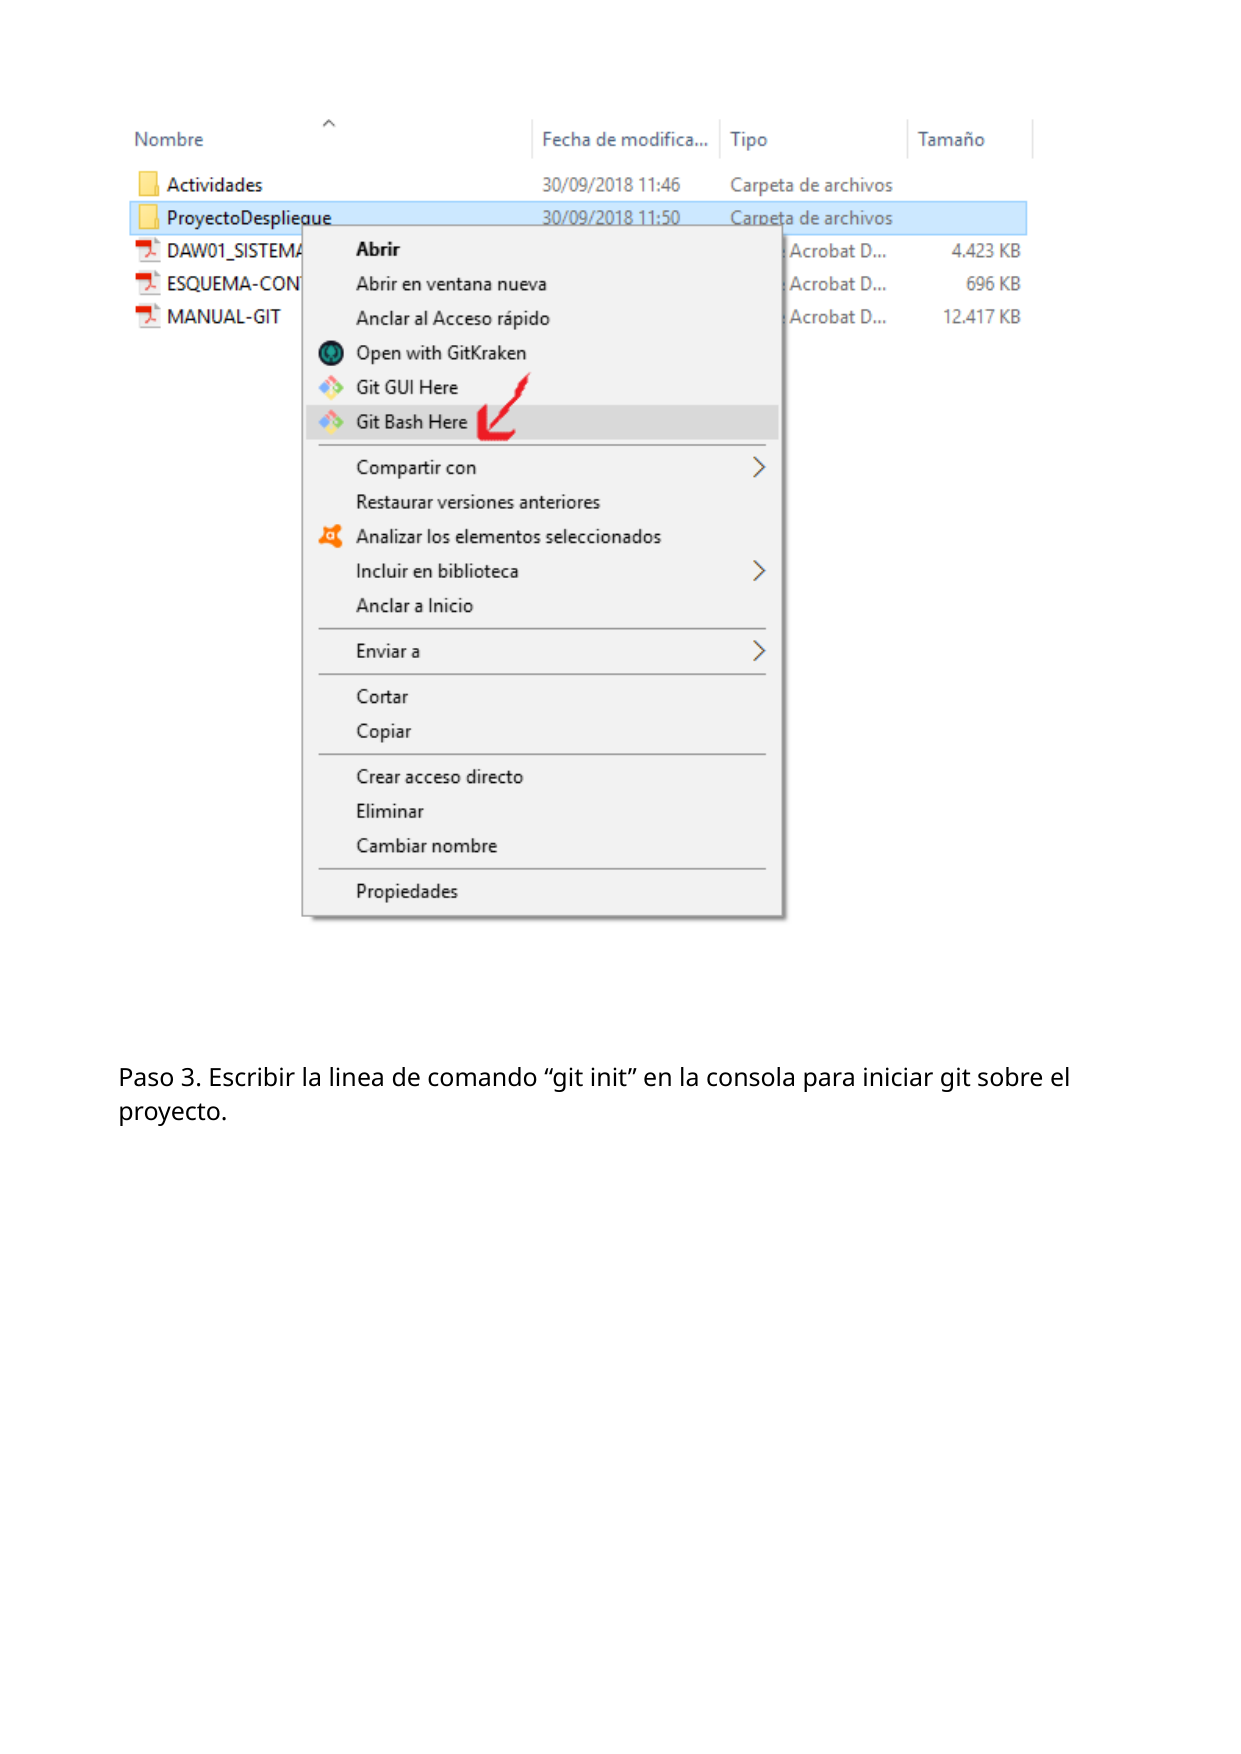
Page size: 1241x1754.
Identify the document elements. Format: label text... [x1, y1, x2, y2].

text Paso 3. Escribir la linea de comando “git init” en la consola para iniciar git sobre el proyecto. [118, 1060, 1122, 1128]
